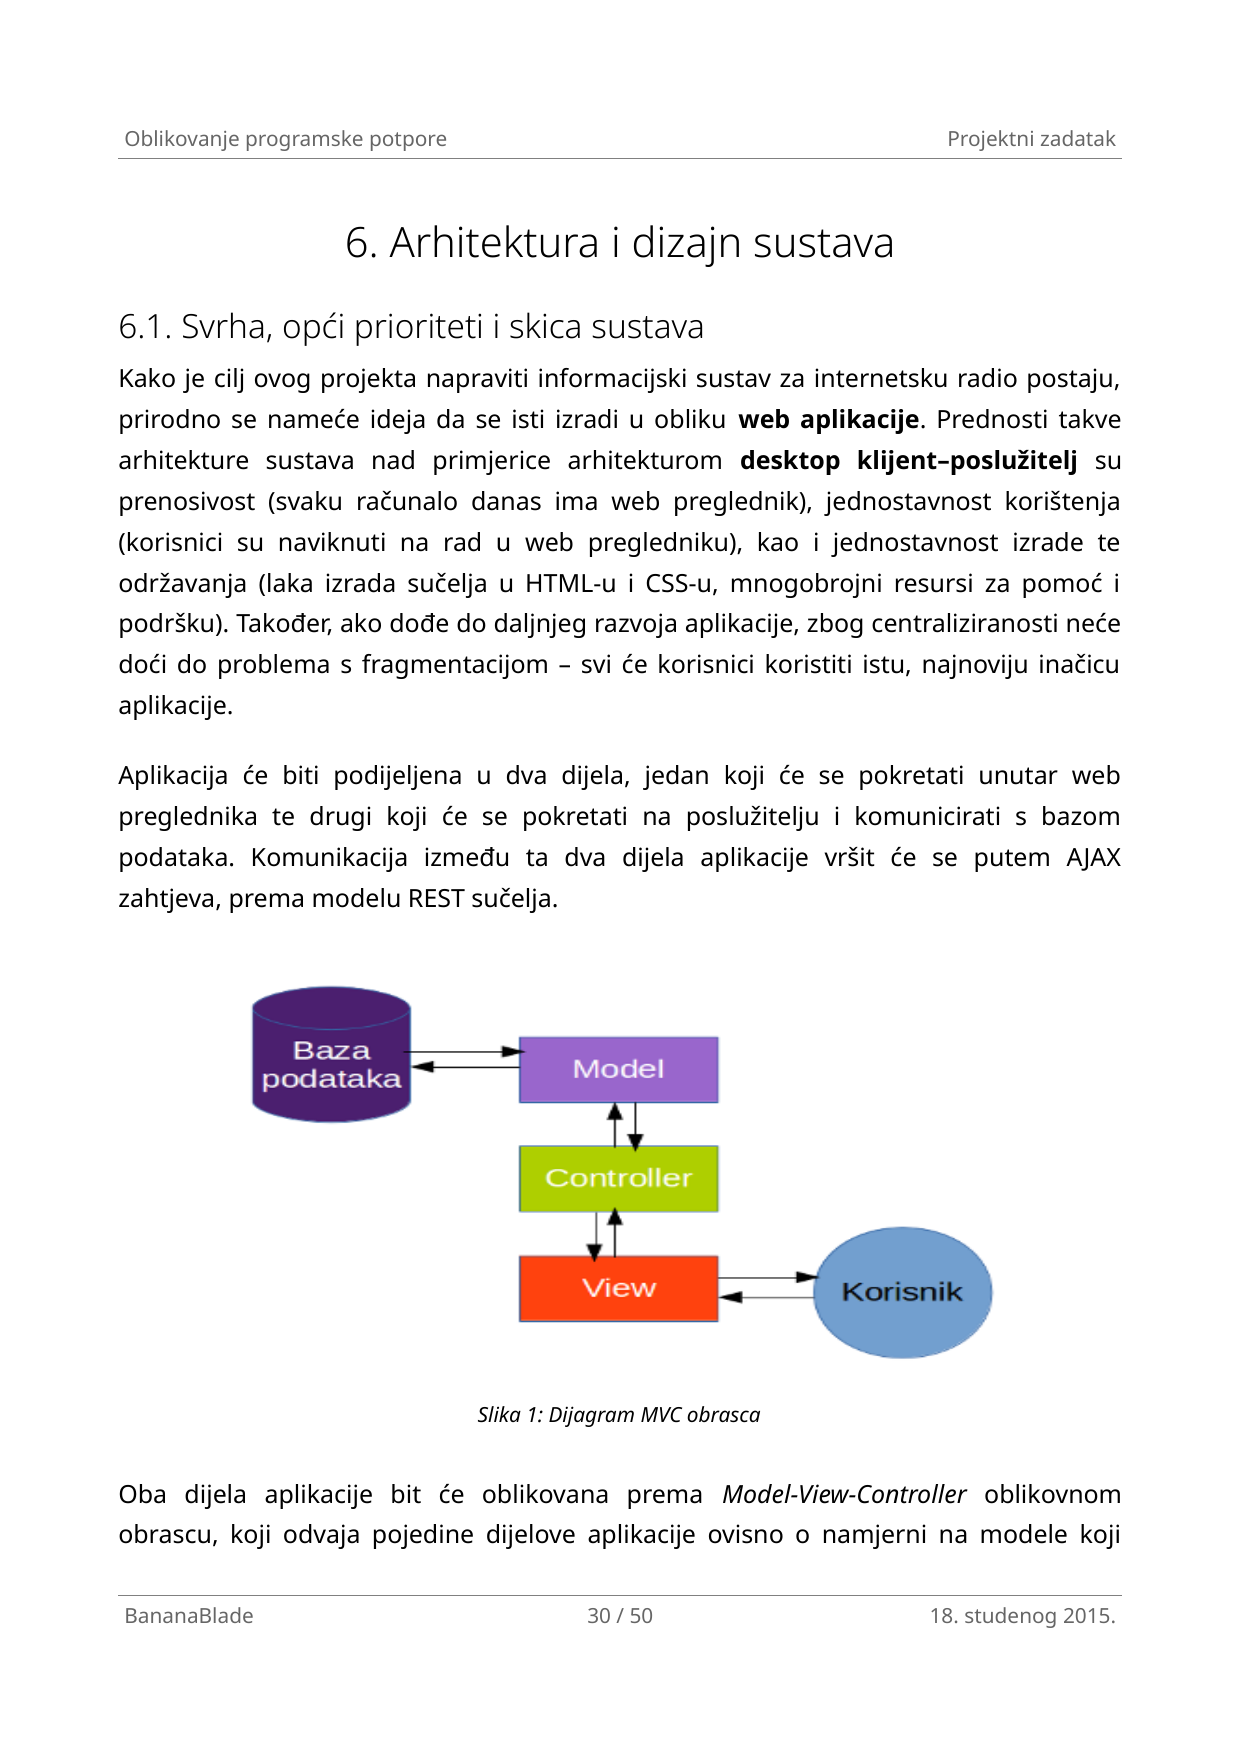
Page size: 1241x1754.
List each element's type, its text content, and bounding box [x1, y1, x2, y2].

text Kako je cilj ovog projekta napraviti informacijski sustav za internetsku radio postaju, prirodno se nameće ideja da se isti izradi u obliku web aplikacije. Prednosti takve arhitekture sustava nad primjerice arhitekturom desktop klijent–poslužitelj su prenosivost (svaku računalo danas ima web preglednik), jednostavnost korištenja (korisnici su naviknuti na rad u web pregledniku), kao i jednostavnost izrade te održavanja (laka izrada sučelja u HTML-u i CSS-u, mnogobrojni resursi za pomoć i podršku). Također, ako dođe do daljnjeg razvoja aplikacije, zbog centraliziranosti neće doći do problema s fragmentacijom – svi će korisnici koristiti istu, najnoviju inačicu aplikacije. [118, 361, 1122, 722]
picture [201, 963, 1039, 1401]
text Oba dijela aplikacije bit će oblikovana prema Model-View-Controller oblikovnom obrascu, koji odvaja pojedine dijelove aplikacije ovisno o namjerni na modele koji [118, 951, 1122, 1551]
subtitle 6.1. Svrha, opći prioriteti i skica sustava [118, 303, 1122, 348]
subtitle 6. Arhitektura i dizajn sustava [118, 213, 1122, 270]
text Slika 1: Dijagram MVC obrasca [221, 1401, 1019, 1429]
text Aplikacija će biti podijeljena u dva dijela, jedan koji će se pokretati unutar web preglednika te drugi koji će se pokretati na poslužitelju i komunicirati s bazom podataka. Komunikacija između ta dva dijela aplikacije vršit će se putem AJAX zahtjeva, prema modelu REST sučelja. [118, 758, 1122, 914]
